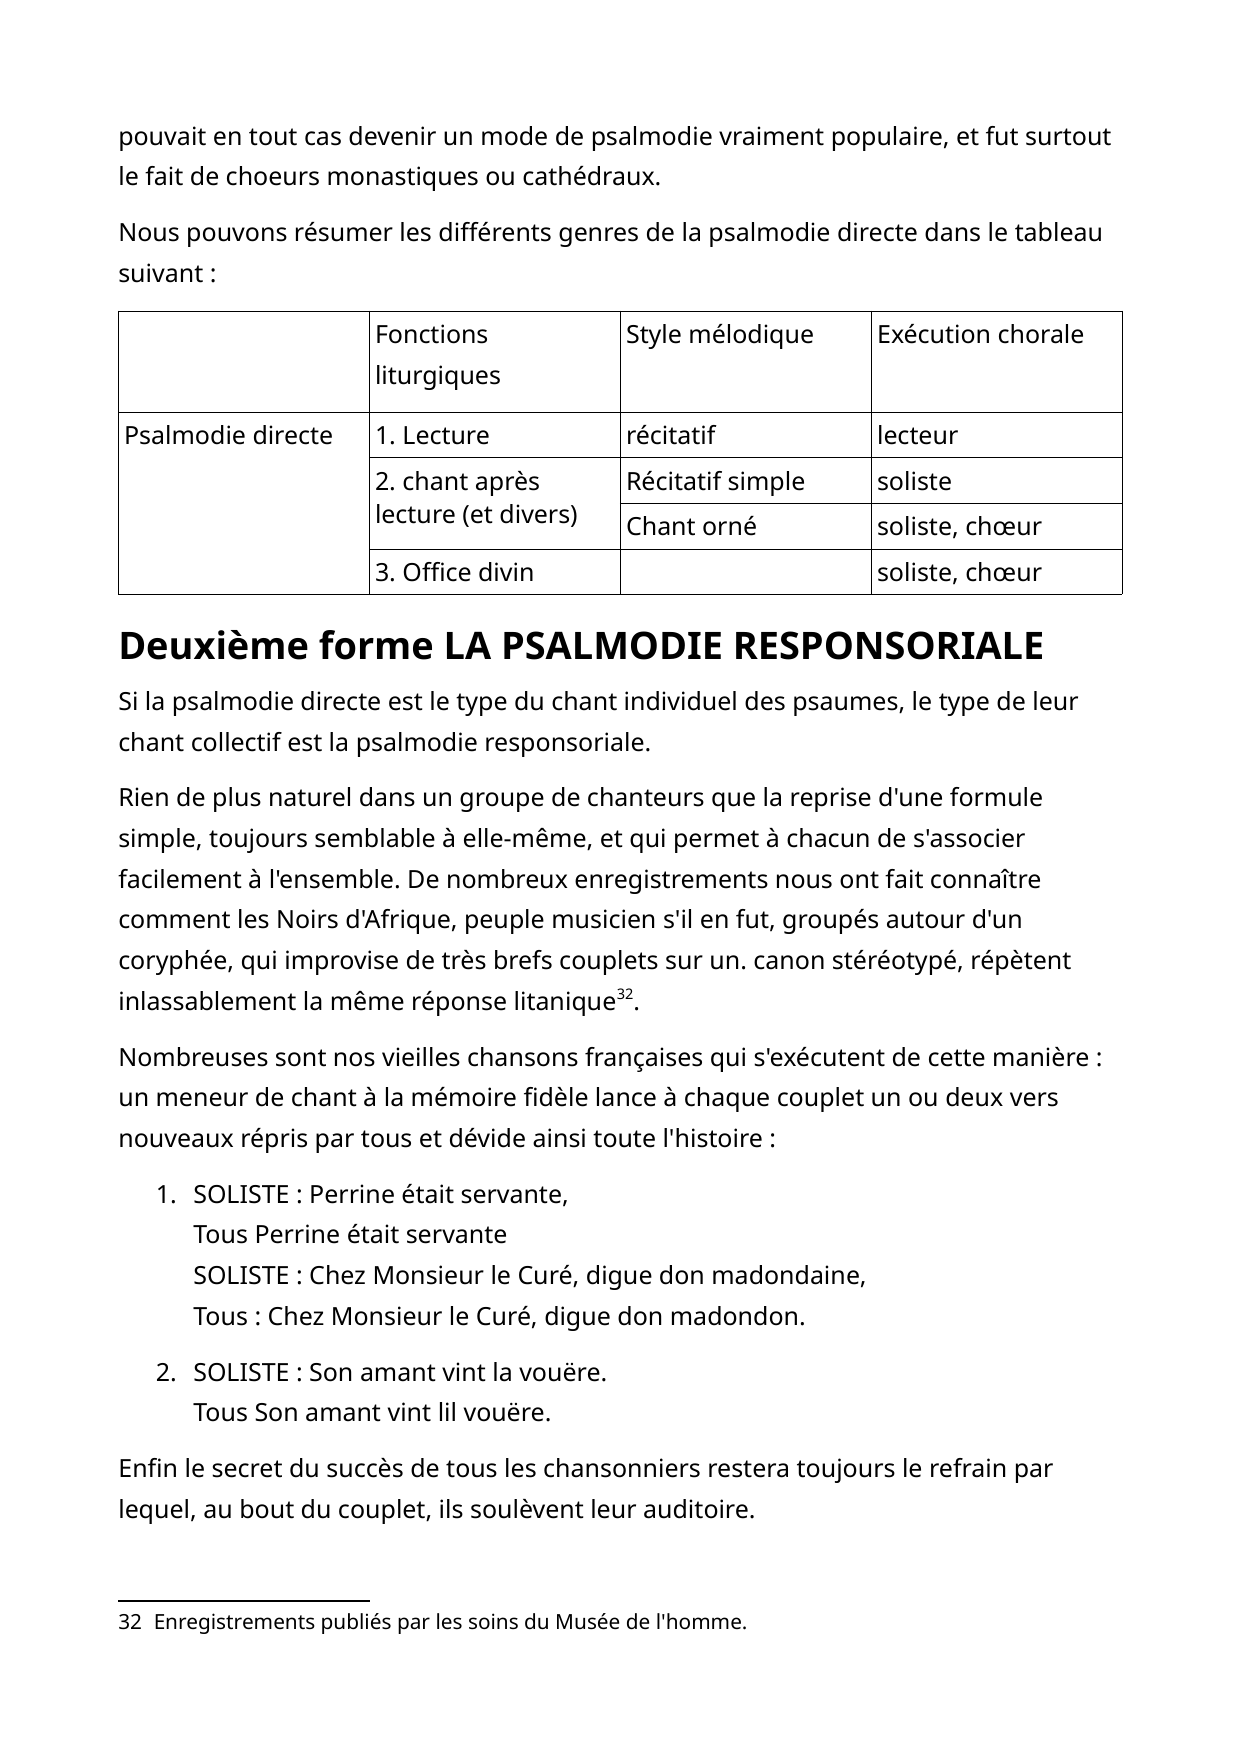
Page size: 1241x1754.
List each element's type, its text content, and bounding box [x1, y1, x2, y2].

text Nous pouvons résumer les différents genres de la psalmodie directe dans le tableau suivant : [118, 214, 1122, 289]
list SOLISTE : Son amant vint la vouëre. Tous Son amant vint lil vouëre. [156, 1354, 1122, 1429]
table_cell Chant orné [621, 504, 871, 548]
table_header Style mélodique [621, 312, 871, 412]
table_cell soliste, chœur [872, 504, 1122, 548]
table_header Fonctions liturgiques [370, 312, 620, 412]
table_cell soliste, chœur [872, 550, 1122, 594]
table_header [119, 312, 369, 412]
table_cell 3. Office divin [370, 550, 620, 594]
text La psalmodie directe collective n'apparaîtra que plus tard, en Occident. Si elle a existé pour les psaumes de l'office, elle dut être exceptionnelle et fut généralement supplantée par la psalmodie alternée, infiniment plus naturelle. On la voit, par contre, s'établir au cours du Moyen-Age pour le chant orné du trait romain ou du cantus ambrosien, qui furent de plus en plus exécutés par des scholae. Elle ne pouvait en tout cas devenir un mode de psalmodie vraiment populaire, et fut surtout le fait de choeurs monastiques ou cathédraux. [118, 118, 1122, 193]
table_cell 2. chant après lecture (et divers) [370, 458, 620, 548]
table_cell récitatif [621, 413, 871, 457]
text Si la psalmodie directe est le type du chant individuel des psaumes, le type de leur chant collectif est la psalmodie responsoriale. [118, 683, 1122, 758]
list SOLISTE : Perrine était servante, Tous Perrine était servante SOLISTE : Chez Monsieur le Curé, digue don madondaine, Tous : Chez Monsieur le Curé, digue don madondon. [156, 1176, 1122, 1333]
table_header Exécution chorale [872, 312, 1122, 412]
table_cell Récitatif simple [621, 458, 871, 503]
text Nombreuses sont nos vieilles chansons françaises qui s'exécutent de cette manière : un meneur de chant à la mémoire fidèle lance à chaque couplet un ou deux vers nouveaux répris par tous et dévide ainsi toute l'histoire : [118, 1039, 1122, 1155]
text Enregistrements publiés par les soins du Musée de l'homme. [118, 1607, 1122, 1636]
table_cell Psalmodie directe [119, 413, 369, 594]
text Rien de plus naturel dans un groupe de chanteurs que la reprise d'une formule simple, toujours semblable à elle-même, et qui permet à chacun de s'associer facilement à l'ensemble. De nombreux enregistrements nous ont fait connaître comment les Noirs d'Afrique, peuple musicien s'il en fut, groupés autour d'un coryphée, qui improvise de très brefs couplets sur un. canon stéréotypé, répètent inlassablement la même réponse litanique. [118, 780, 1122, 1018]
table_cell soliste [872, 458, 1122, 503]
table_cell lecteur [872, 413, 1122, 457]
text Enfin le secret du succès de tous les chansonniers restera toujours le refrain par lequel, au bout du couplet, ils soulèvent leur auditoire. [118, 1451, 1122, 1525]
table_cell 1. Lecture [370, 413, 620, 457]
table_cell [621, 550, 871, 594]
subtitle Deuxième forme LA PSALMODIE RESPONSORIALE [118, 619, 1122, 671]
